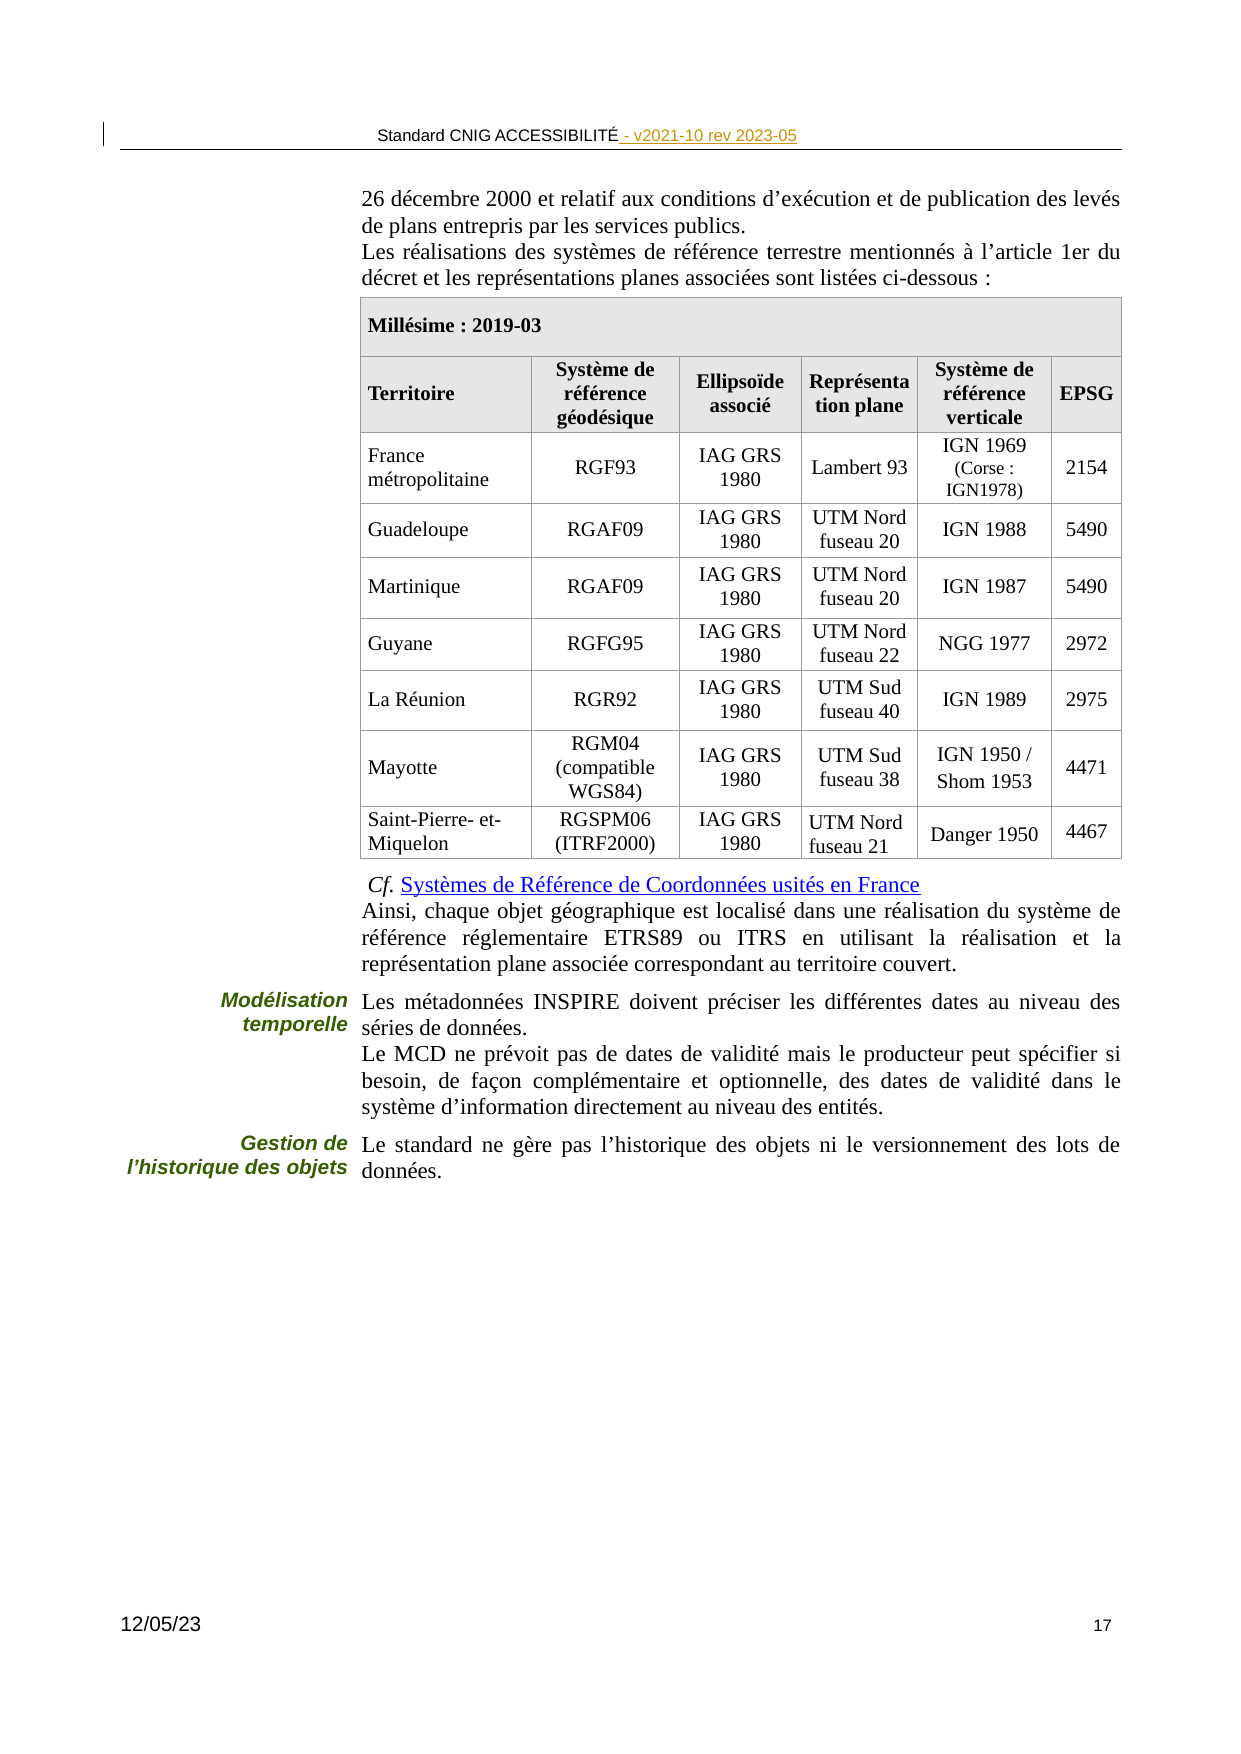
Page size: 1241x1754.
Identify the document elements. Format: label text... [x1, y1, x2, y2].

table_cell IGN 1988 [918, 504, 1051, 557]
table_cell EPSG [1052, 357, 1121, 432]
table_cell La Réunion [361, 671, 531, 730]
table_cell IGN 1950 / Shom 1953 [918, 731, 1051, 806]
table_cell 4471 [1052, 731, 1121, 806]
table_cell UTM Nord fuseau 20 [802, 504, 917, 557]
table_cell Ellipsoïde associé [680, 357, 801, 432]
table_cell 2975 [1052, 671, 1121, 730]
table_cell RGF93 [532, 433, 679, 503]
table_cell 26 décembre 2000 et relatif aux conditions d’exécution et de publication des levés de plans entrepris par les services publics. Les réalisations des systèmes de référence terrestre mentionnés à l’article 1er du décret et les représentations planes associées sont listées ci-dessous : [355, 180, 1122, 297]
table_cell Système de référence verticale [918, 357, 1051, 432]
table_cell IAG GRS 1980 [680, 671, 801, 730]
table_cell IAG GRS 1980 [680, 433, 801, 503]
table_header Millésime : 2019-03 [361, 298, 1121, 356]
table_cell RGFG95 [532, 619, 679, 670]
table_cell RGAF09 [532, 558, 679, 617]
table_cell UTM Sud fuseau 38 [802, 731, 917, 806]
table_cell Les métadonnées INSPIRE doivent préciser les différentes dates au niveau des séries de données. Le MCD ne prévoit pas de dates de validité mais le producteur peut spécifier si besoin, de façon complémentaire et optionnelle, des dates de validité dans le système d’information directement au niveau des entités. [355, 982, 1122, 1125]
table_cell RGR92 [532, 671, 679, 730]
table_cell RGM04 (compatible WGS84) [532, 731, 679, 806]
table_cell IAG GRS 1980 [680, 558, 801, 617]
table_cell UTM Nord fuseau 22 [802, 619, 917, 670]
table_cell Système de référence géodésique [532, 357, 679, 432]
table_cell UTM Nord fuseau 20 [802, 558, 917, 617]
table_cell Saint-Pierre- et-Miquelon [361, 807, 531, 858]
table_cell 5490 [1052, 504, 1121, 557]
table_cell Guadeloupe [361, 504, 531, 557]
table_cell Représentation plane [802, 357, 917, 432]
table_cell IAG GRS 1980 [680, 731, 801, 806]
table_cell Guyane [361, 619, 531, 670]
table_cell UTM Nord fuseau 21 [802, 807, 917, 858]
table_cell 2972 [1052, 619, 1121, 670]
table_cell Martinique [361, 558, 531, 617]
table_cell RGSPM06 (ITRF2000) [532, 807, 679, 858]
table_cell IGN 1987 [918, 558, 1051, 617]
table_cell Mayotte [361, 731, 531, 806]
table_cell 4467 [1052, 807, 1121, 858]
table_cell RGAF09 [532, 504, 679, 557]
table_cell IAG GRS 1980 [680, 807, 801, 858]
table_cell IGN 1989 [918, 671, 1051, 730]
table_cell 5490 [1052, 558, 1121, 617]
table_cell IAG GRS 1980 [680, 619, 801, 670]
table_cell Territoire [361, 357, 531, 432]
table_cell UTM Sud fuseau 40 [802, 671, 917, 730]
table_cell [118, 180, 355, 297]
table_cell 2154 [1052, 433, 1121, 503]
table_cell NGG 1977 [918, 619, 1051, 670]
table_cell IAG GRS 1980 [680, 504, 801, 557]
table_cell IGN 1969 (Corse : IGN1978) [918, 433, 1051, 503]
table_cell Lambert 93 [802, 433, 917, 503]
table_cell Modélisation temporelle [118, 982, 355, 1125]
table_cell Gestion de l’historique des objets [118, 1125, 355, 1189]
table_header Cf. Systèmes de Référence de Coordonnées usités en France Ainsi, chaque objet géographique est localisé dans une réalisation du système de référence réglementaire ETRS89 ou ITRS en utilisant la réalisation et la représentation plane associée correspondant au territoire couvert. [355, 859, 1122, 982]
table_cell Danger 1950 [918, 807, 1051, 858]
table_cell Le standard ne gère pas l’historique des objets ni le versionnement des lots de données. [355, 1125, 1122, 1189]
table_header [118, 859, 355, 982]
table_cell France métropolitaine [361, 433, 531, 503]
